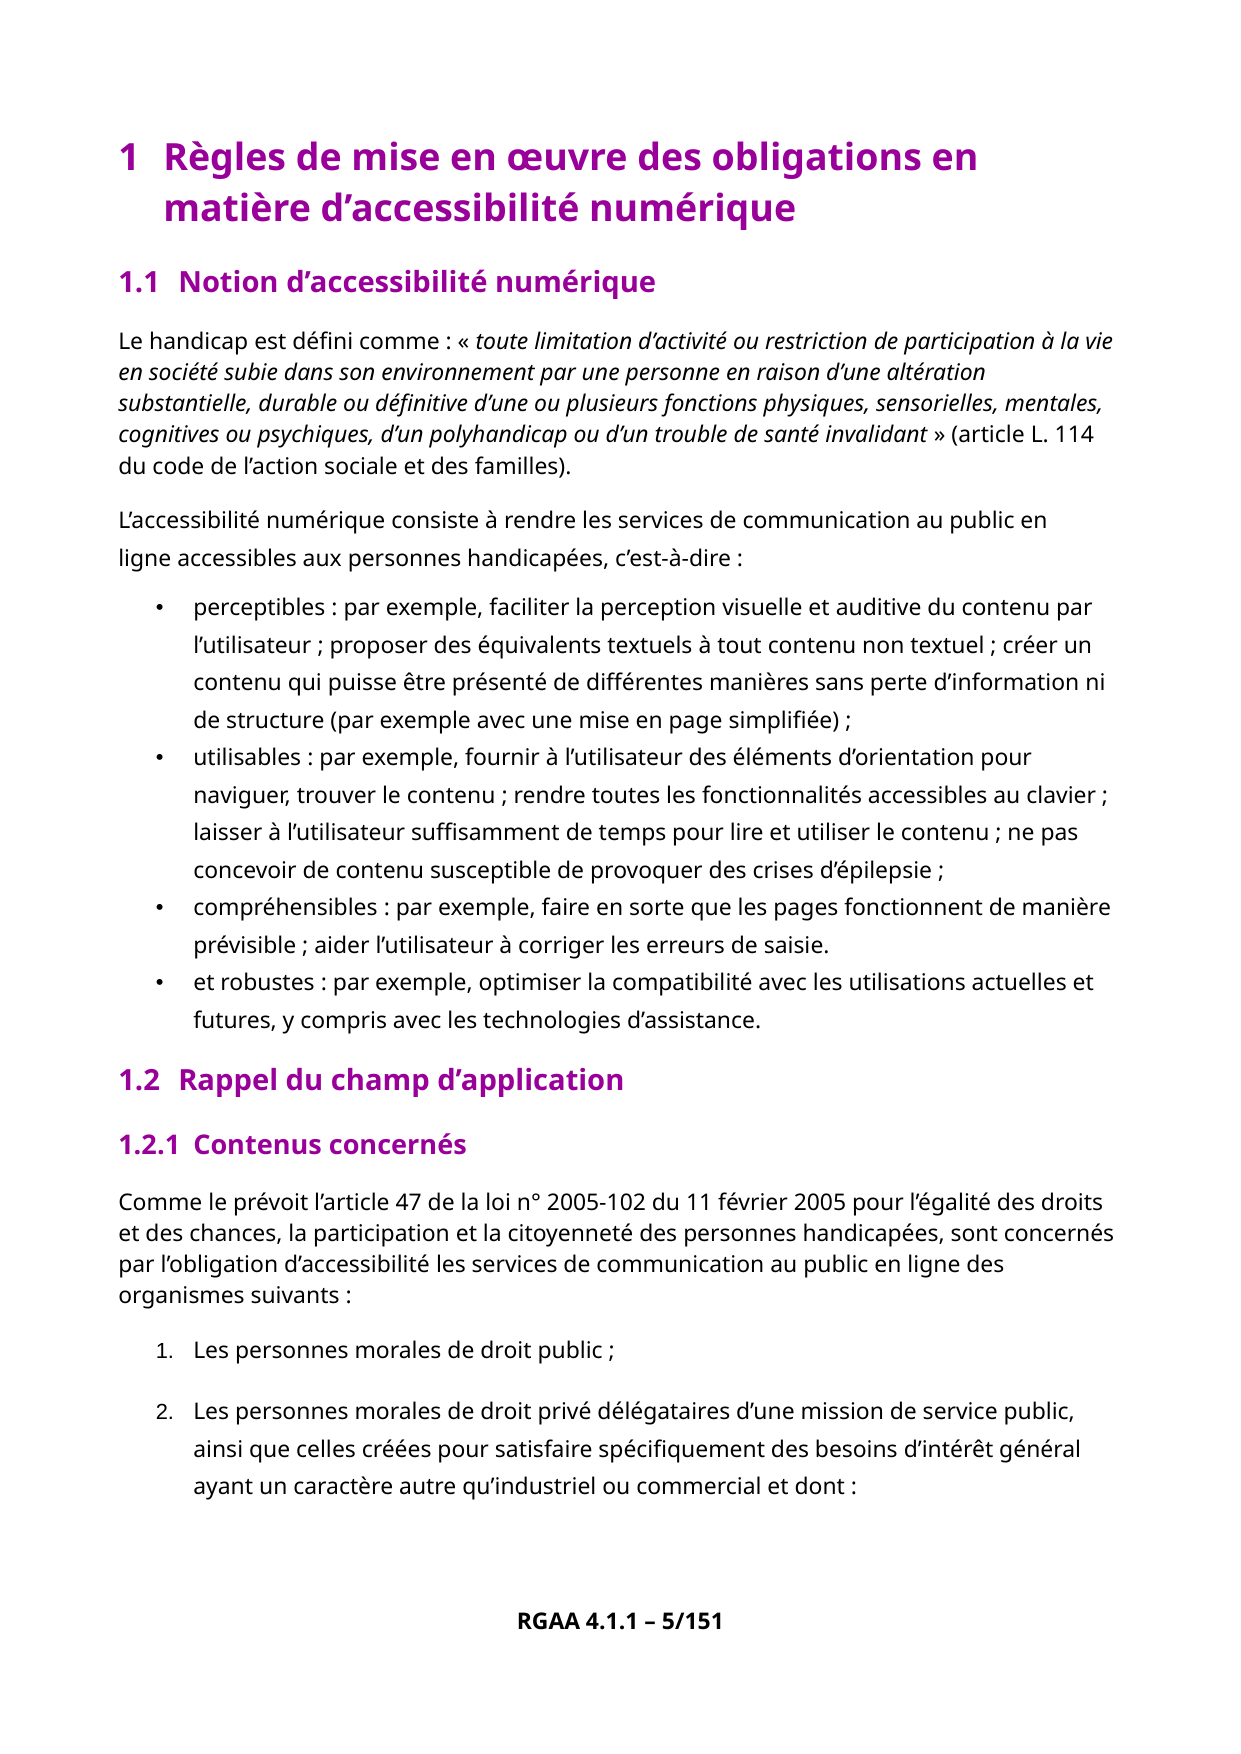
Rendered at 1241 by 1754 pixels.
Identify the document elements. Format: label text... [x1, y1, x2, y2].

text Comme le prévoit l’article 47 de la loi n° 2005-102 du 11 février 2005 pour l’égalité des droits et des chances, la participation et la citoyenneté des personnes handicapées, sont concernés par l’obligation d’accessibilité les services de communication au public en ligne des organismes suivants : [118, 1186, 1122, 1311]
list Les personnes morales de droit privé délégataires d’une mission de service public, ainsi que celles créées pour satisfaire spécifiquement des besoins d’intérêt général ayant un caractère autre qu’industriel ou commercial et dont : [156, 1395, 1122, 1501]
text L’accessibilité numérique consiste à rendre les services de communication au public en ligne accessibles aux personnes handicapées, c’est-à-dire : [118, 504, 1122, 573]
subtitle Rappel du champ d’application [118, 1059, 1122, 1099]
list compréhensibles : par exemple, faire en sorte que les pages fonctionnent de manière prévisible ; aider l’utilisateur à corriger les erreurs de saisie. [156, 891, 1122, 960]
list utilisables : par exemple, fournir à l’utilisateur des éléments d’orientation pour naviguer, trouver le contenu ; rendre toutes les fonctionnalités accessibles au clavier ; laisser à l’utilisateur suffisamment de temps pour lire et utiliser le contenu ; ne pas concevoir de contenu susceptible de provoquer des crises d’épilepsie ; [156, 741, 1122, 885]
text Le handicap est défini comme : « toute limitation d’activité ou restriction de participation à la vie en société subie dans son environnement par une personne en raison d’une altération substantielle, durable ou définitive d’une ou plusieurs fonctions physiques, sensorielles, mentales, cognitives ou psychiques, d’un polyhandicap ou d’un trouble de santé invalidant » (article L. 114 du code de l’action sociale et des familles). [118, 325, 1122, 481]
list perceptibles : par exemple, faciliter la perception visuelle et auditive du contenu par l’utilisateur ; proposer des équivalents textuels à tout contenu non textuel ; créer un contenu qui puisse être présenté de différentes manières sans perte d’information ni de structure (par exemple avec une mise en page simplifiée) ; [156, 591, 1122, 735]
subtitle Notion d’accessibilité numérique [118, 261, 1122, 301]
subtitle Règles de mise en œuvre des obligations en matière d’accessibilité numérique [118, 130, 1122, 232]
subtitle Contenus concernés [118, 1125, 1122, 1162]
list et robustes : par exemple, optimiser la compatibilité avec les utilisations actuelles et futures, y compris avec les technologies d’assistance. [156, 966, 1122, 1035]
list Les personnes morales de droit public ; [156, 1334, 1122, 1365]
